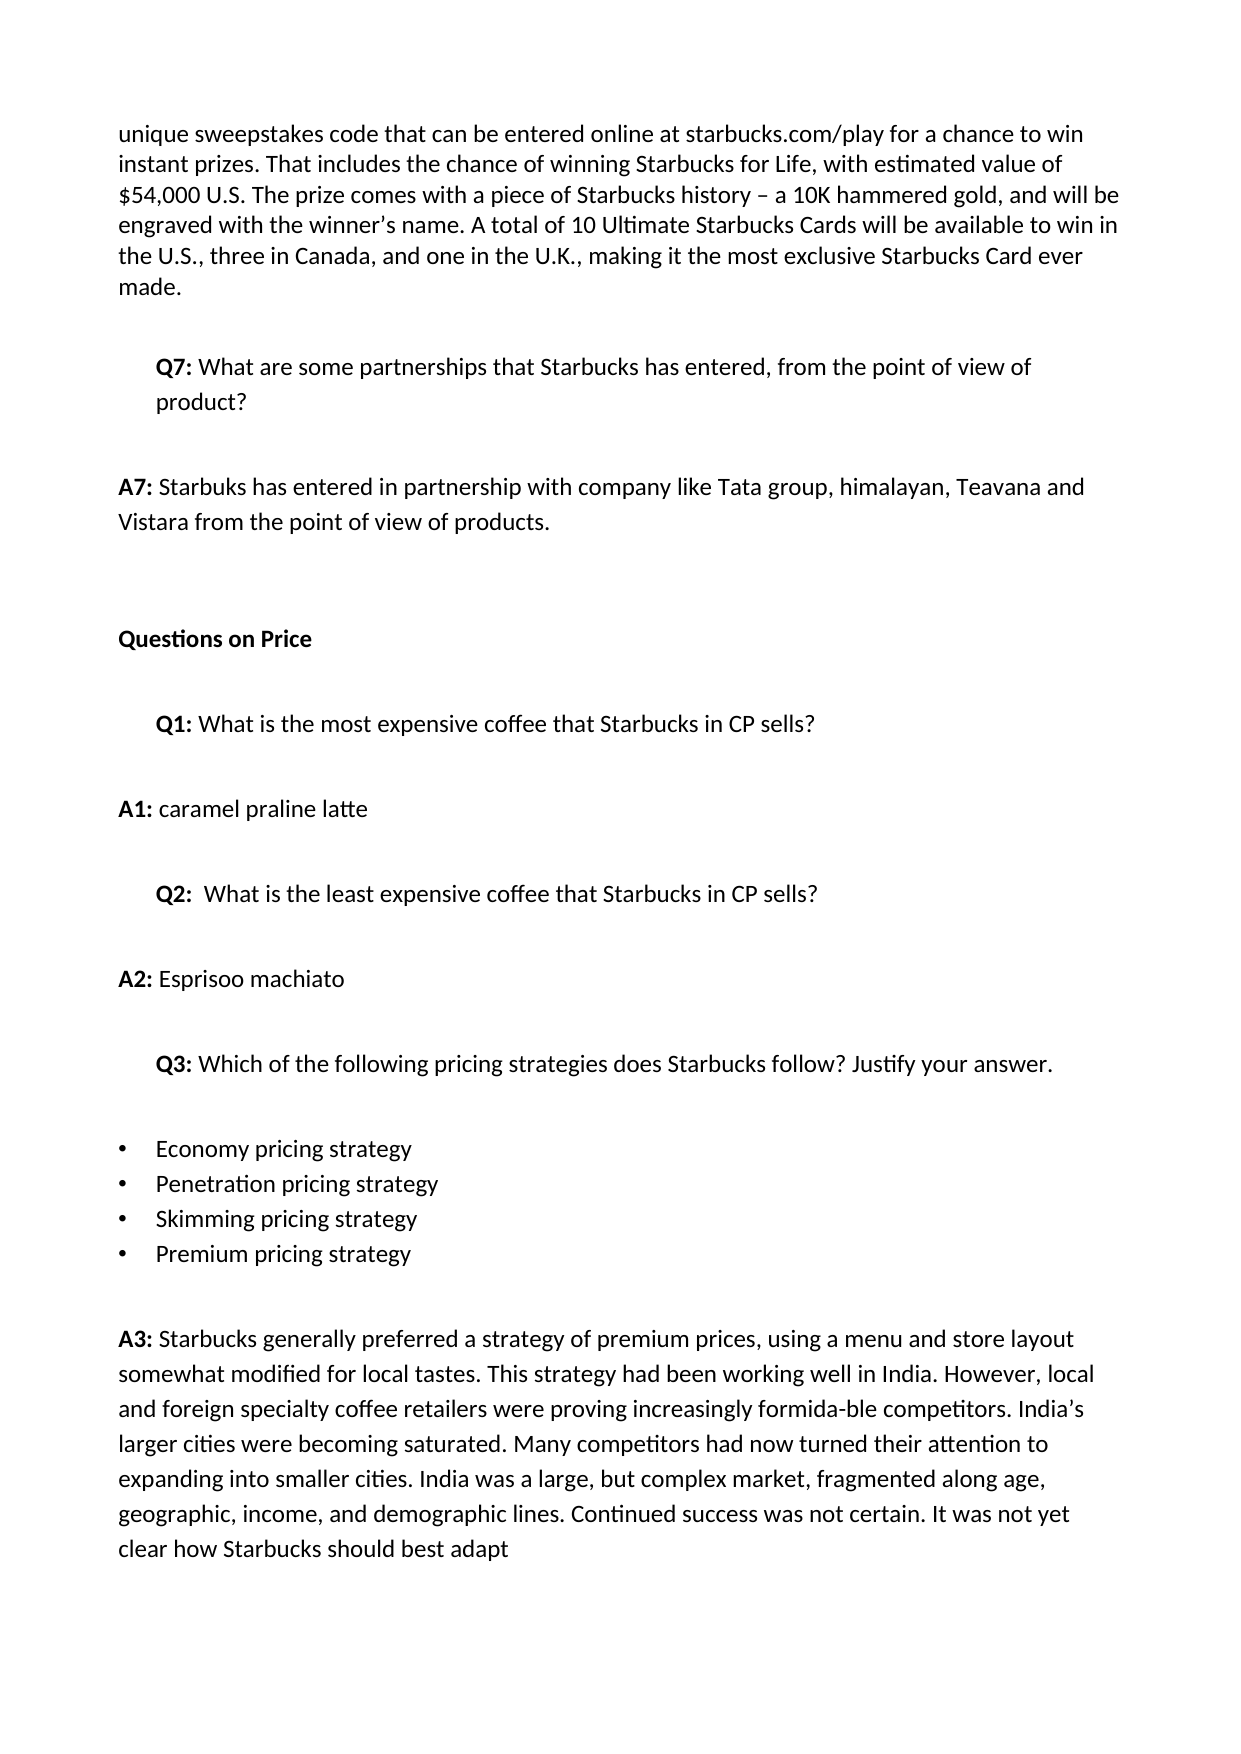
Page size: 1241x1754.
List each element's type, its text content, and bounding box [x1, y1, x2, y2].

text unique sweepstakes code that can be entered online at starbucks.com/play for a chance to win instant prizes. That includes the chance of winning Starbucks for Life, with estimated value of $54,000 U.S. The prize comes with a piece of Starbucks history – a 10K hammered gold, and will be engraved with the winner’s name. A total of 10 Ultimate Starbucks Cards will be available to win in the U.S., three in Canada, and one in the U.K., making it the most exclusive Starbucks Card ever made. [118, 118, 1122, 301]
list Skimming pricing strategy [81, 1203, 1122, 1234]
text Q1: What is the most expensive coffee that Starbucks in CP sells? [156, 708, 1122, 739]
text A7: Starbuks has entered in partnership with company like Tata group, himalayan, Teavana and Vistara from the point of view of products. [118, 471, 1122, 537]
list Penetration pricing strategy [81, 1168, 1122, 1199]
text Q3: Which of the following pricing strategies does Starbucks follow? Justify your answer. [156, 1048, 1122, 1079]
text Questions on Price [118, 623, 1122, 654]
list Economy pricing strategy [81, 1133, 1122, 1164]
text A3: Starbucks generally preferred a strategy of premium prices, using a menu and store layout somewhat modified for local tastes. This strategy had been working well in India. However, local and foreign specialty coffee retailers were proving increasingly formida-ble competitors. India’s larger cities were becoming saturated. Many competitors had now turned their attention to expanding into smaller cities. India was a large, but complex market, fragmented along age, geographic, income, and demographic lines. Continued success was not certain. It was not yet clear how Starbucks should best adapt [118, 1323, 1122, 1564]
text Q2: What is the least expensive coffee that Starbucks in CP sells? [156, 878, 1122, 909]
text Q7: What are some partnerships that Starbucks has entered, from the point of view of product? [156, 351, 1122, 417]
text A1: caramel praline latte [118, 793, 1122, 824]
text A2: Esprisoo machiato [118, 963, 1122, 994]
list Premium pricing strategy [81, 1238, 1122, 1269]
